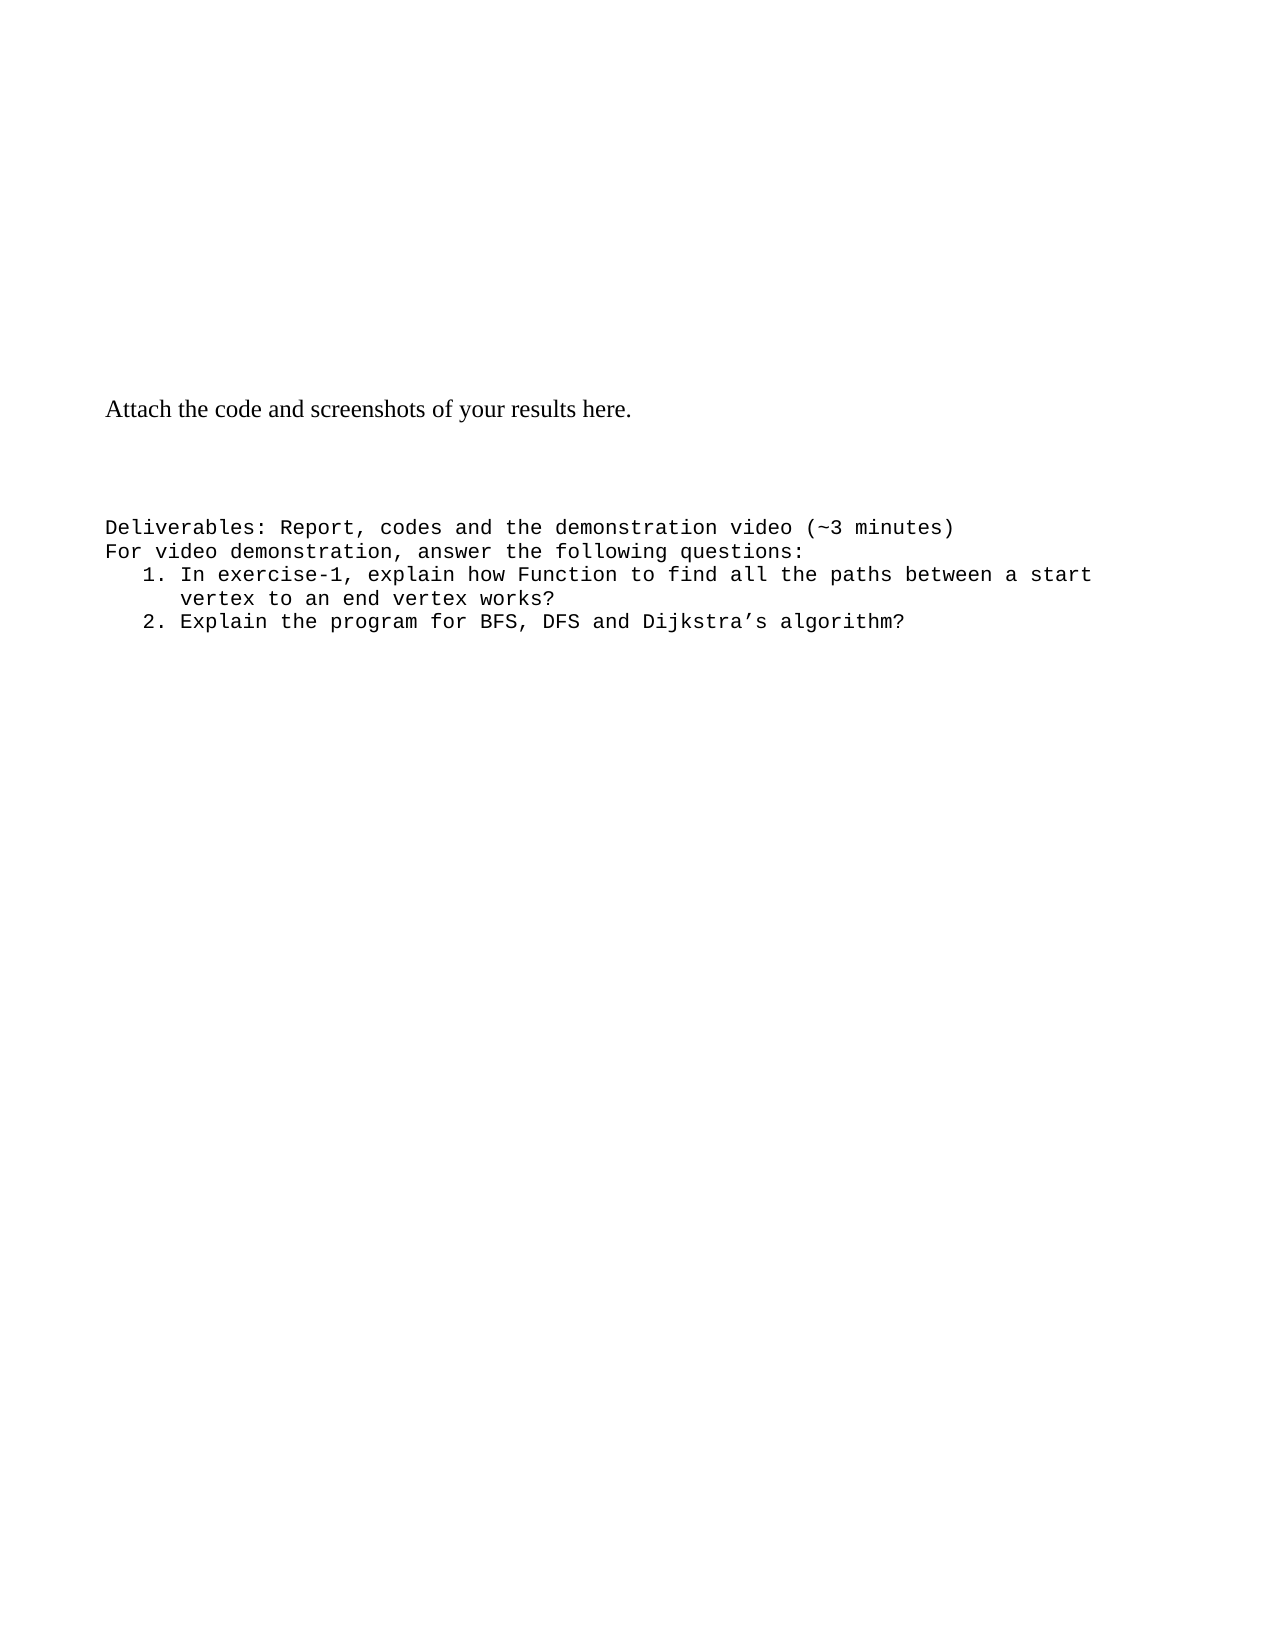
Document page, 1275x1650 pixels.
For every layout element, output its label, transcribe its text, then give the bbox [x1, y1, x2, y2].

text Deliverables: Report, codes and the demonstration video (~3 minutes) [105, 517, 1170, 541]
text For video demonstration, answer the following questions: [105, 541, 1170, 564]
list In exercise-1, explain how Function to find all the paths between a start vertex to an end vertex works? [142, 564, 1170, 612]
text Attach the code and screenshots of your results here. [105, 394, 1170, 422]
list Explain the program for BFS, DFS and Dijkstra’s algorithm? [142, 612, 1170, 635]
